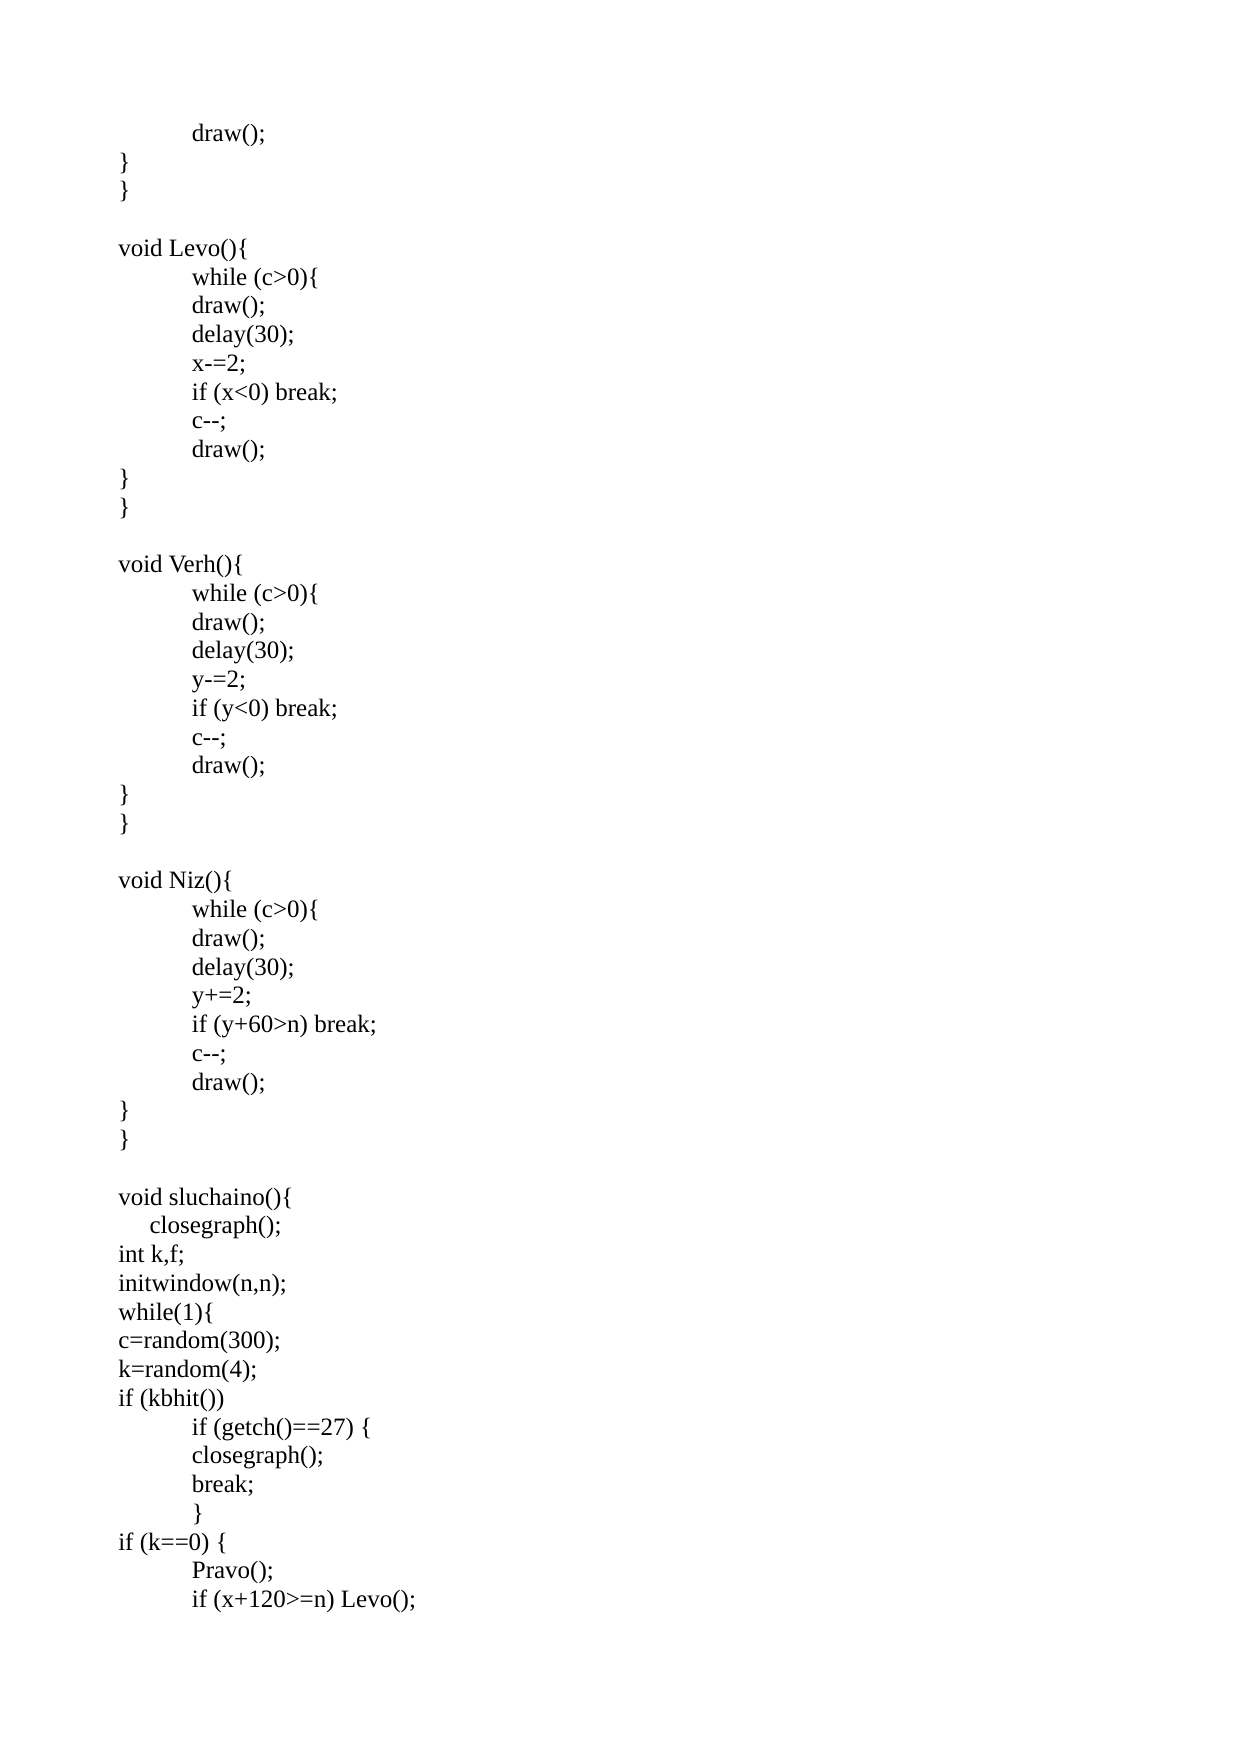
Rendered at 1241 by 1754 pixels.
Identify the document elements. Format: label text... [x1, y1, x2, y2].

text void sluchaino(){ [118, 1182, 1122, 1211]
text void Levo(){ [118, 233, 1122, 262]
text initwindow(n,n); [118, 1268, 1122, 1297]
text x-=2; [118, 348, 1122, 377]
text } [118, 492, 1122, 521]
text void Niz(){ [118, 866, 1122, 894]
text closegraph(); [118, 1211, 1122, 1239]
text } [118, 808, 1122, 837]
text } [118, 1124, 1122, 1153]
text } [118, 1498, 1122, 1527]
text break; [118, 1469, 1122, 1498]
text y+=2; [118, 981, 1122, 1009]
text c--; [118, 406, 1122, 434]
text delay(30); [118, 319, 1122, 348]
text draw(); [118, 434, 1122, 463]
text } [118, 147, 1122, 176]
text delay(30); [118, 952, 1122, 981]
text draw(); [118, 751, 1122, 779]
text if (y+60>n) break; [118, 1009, 1122, 1038]
text k=random(4); [118, 1354, 1122, 1383]
text draw(); [118, 923, 1122, 952]
text void Verh(){ [118, 549, 1122, 578]
text int k,f; [118, 1239, 1122, 1268]
text while (c>0){ [118, 262, 1122, 291]
text if (k==0) { [118, 1527, 1122, 1556]
text } [118, 1096, 1122, 1124]
text draw(); [118, 118, 1122, 147]
text y-=2; [118, 664, 1122, 693]
text c--; [118, 722, 1122, 751]
text c=random(300); [118, 1326, 1122, 1354]
text while(1){ [118, 1297, 1122, 1326]
text } [118, 779, 1122, 808]
text } [118, 176, 1122, 204]
text c--; [118, 1038, 1122, 1067]
text closegraph(); [118, 1441, 1122, 1469]
text if (y<0) break; [118, 693, 1122, 722]
text draw(); [118, 607, 1122, 636]
text if (x+120>=n) Levo(); [118, 1584, 1122, 1613]
text while (c>0){ [118, 578, 1122, 607]
text Pravo(); [118, 1556, 1122, 1584]
text draw(); [118, 1067, 1122, 1096]
text if (x<0) break; [118, 377, 1122, 406]
text if (kbhit()) [118, 1383, 1122, 1412]
text } [118, 463, 1122, 492]
text delay(30); [118, 636, 1122, 664]
text while (c>0){ [118, 894, 1122, 923]
text draw(); [118, 291, 1122, 319]
text if (getch()==27) { [118, 1412, 1122, 1441]
